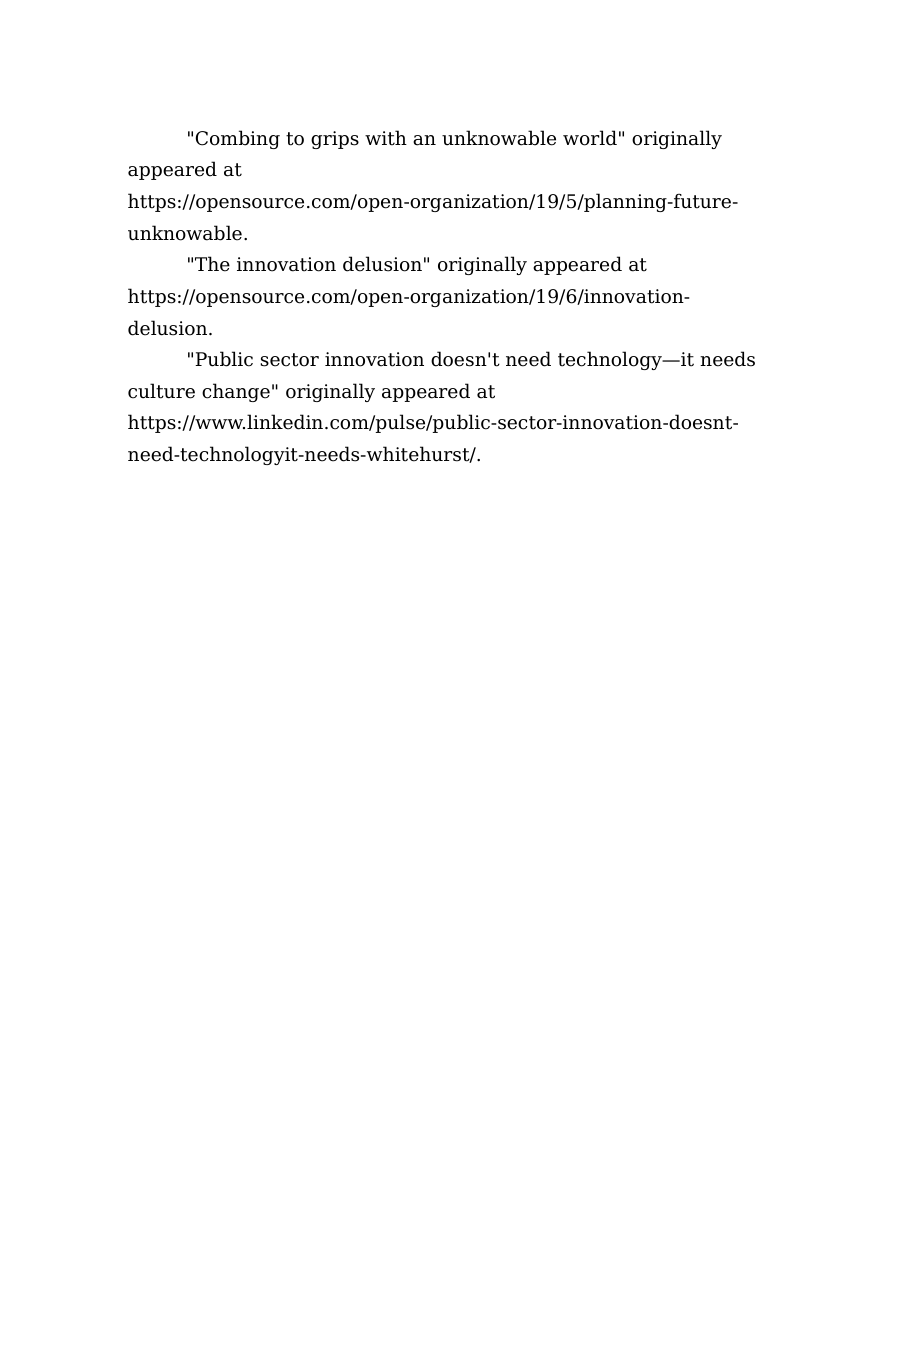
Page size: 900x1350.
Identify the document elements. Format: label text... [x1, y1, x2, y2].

text "The innovation delusion" originally appeared at https://opensource.com/open-organization/19/6/innovation-delusion. [127, 254, 772, 339]
text "Public sector innovation doesn't need technology—it needs culture change" originally appeared at https://www.linkedin.com/pulse/public-sector-innovation-doesnt-need-technologyit-needs-whitehurst/. [127, 349, 772, 466]
text "Combing to grips with an unknowable world" originally appeared at https://opensource.com/open-organization/19/5/planning-future-unknowable. [127, 127, 772, 244]
